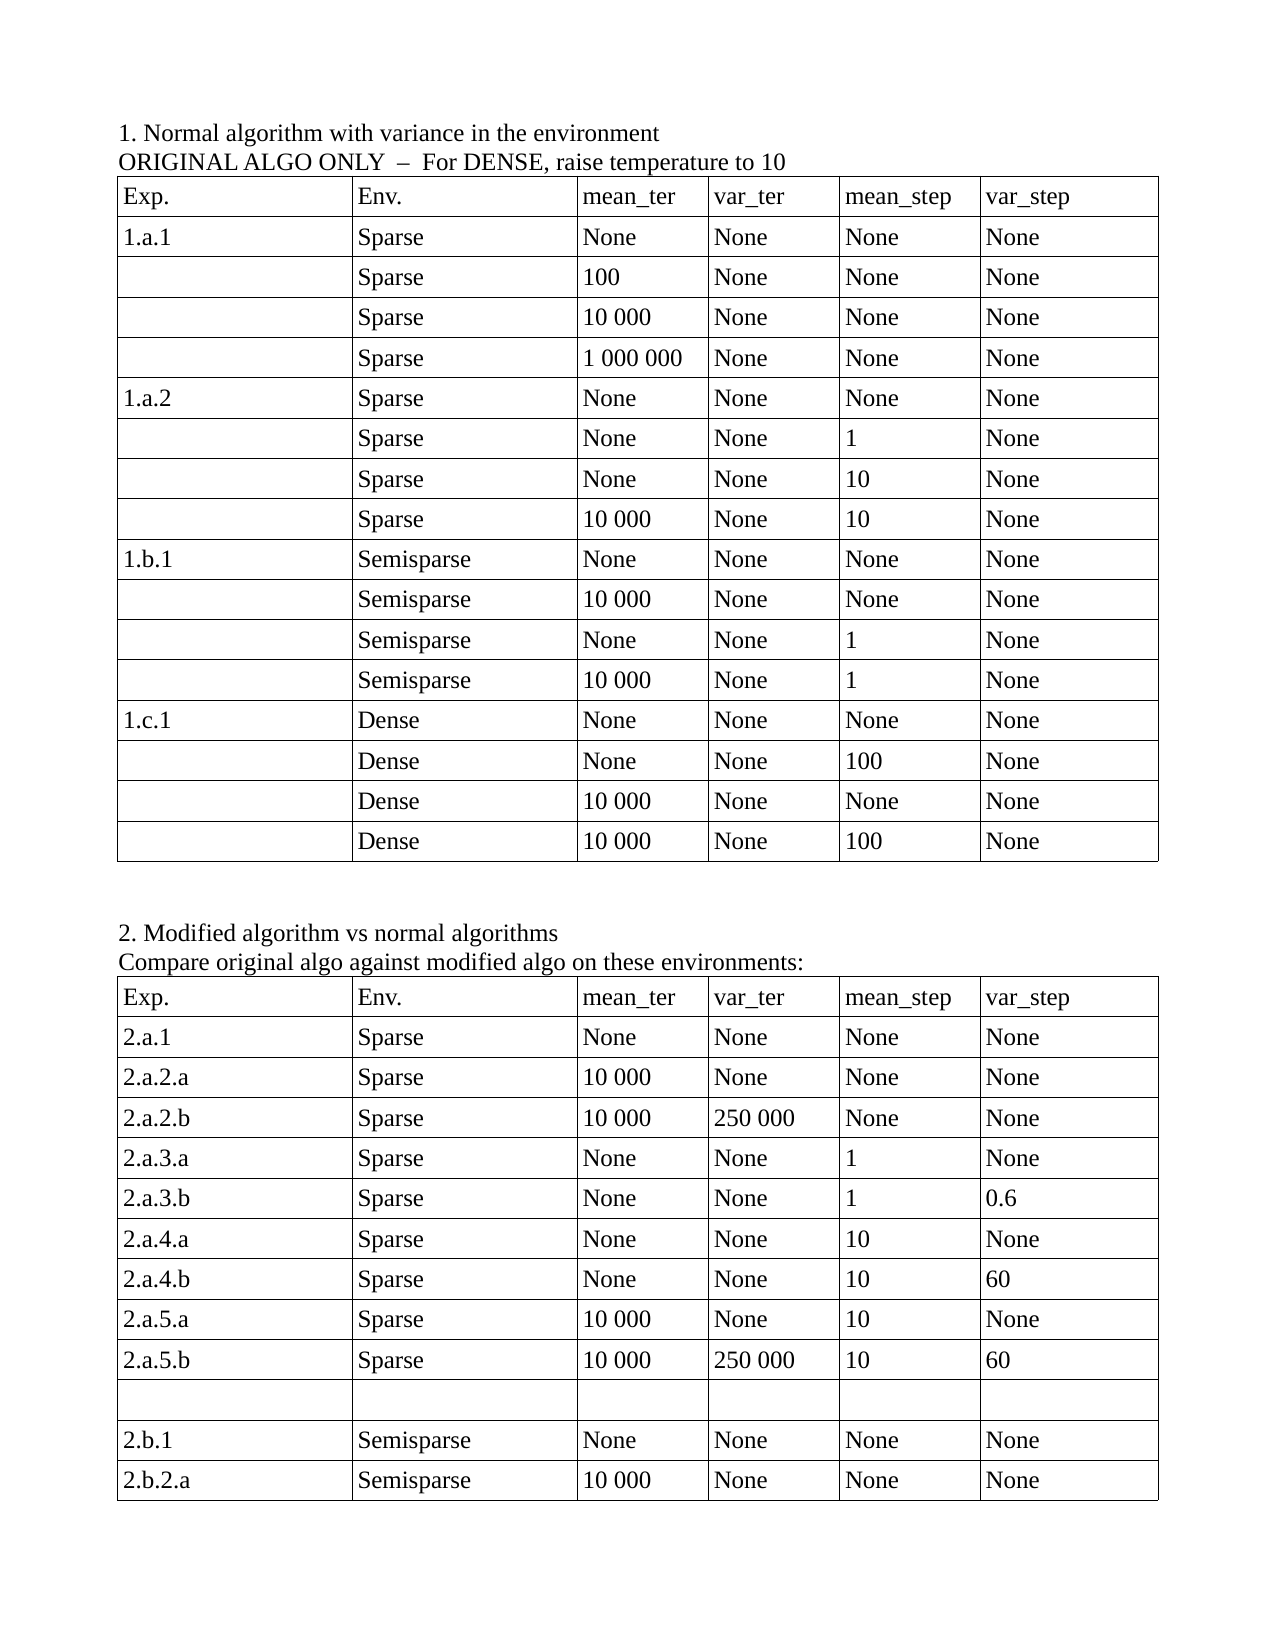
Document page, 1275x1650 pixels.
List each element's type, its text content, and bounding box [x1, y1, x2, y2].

table_cell Dense [353, 822, 577, 861]
table_cell None [981, 701, 1158, 740]
table_cell None [981, 378, 1158, 417]
table_cell 10 000 [578, 1058, 708, 1097]
table_cell None [709, 1058, 839, 1097]
table_cell None [840, 781, 980, 821]
table_cell None [840, 1461, 980, 1500]
table_cell None [578, 1219, 708, 1258]
table_cell Sparse [353, 257, 577, 297]
table_cell 2.a.3.a [118, 1138, 352, 1178]
table_cell None [840, 378, 980, 417]
table_header Exp. [118, 977, 352, 1016]
table_cell 10 [840, 1259, 980, 1298]
table_cell None [709, 1179, 839, 1218]
table_cell None [981, 499, 1158, 538]
table_cell 60 [981, 1259, 1158, 1298]
table_cell Sparse [353, 378, 577, 417]
table_cell None [981, 257, 1158, 297]
table_cell 1.a.2 [118, 378, 352, 417]
table_cell Semisparse [353, 620, 577, 659]
table_cell Sparse [353, 499, 577, 538]
table_header Exp. [118, 177, 352, 216]
table_cell None [709, 1421, 839, 1460]
table_cell [118, 499, 352, 538]
table_cell 2.a.3.b [118, 1179, 352, 1218]
table_cell None [709, 781, 839, 821]
table_cell None [981, 540, 1158, 579]
table_cell 1 [840, 660, 980, 700]
table_cell None [981, 781, 1158, 821]
table_cell None [981, 1219, 1158, 1258]
table_cell None [709, 338, 839, 377]
table_cell [118, 822, 352, 861]
table_cell 10 000 [578, 1098, 708, 1137]
table_cell Sparse [353, 338, 577, 377]
table_cell [118, 419, 352, 458]
table_cell None [981, 580, 1158, 619]
table_cell [118, 781, 352, 821]
table_cell None [981, 1300, 1158, 1339]
table_cell None [981, 660, 1158, 700]
table_cell 10 [840, 499, 980, 538]
table_cell None [709, 378, 839, 417]
table_cell 10 000 [578, 580, 708, 619]
text ORIGINAL ALGO ONLY – For DENSE, raise temperature to 10 [118, 147, 1157, 176]
table_cell 1 [840, 620, 980, 659]
table_cell [118, 620, 352, 659]
table_cell None [709, 540, 839, 579]
table_cell None [981, 1058, 1158, 1097]
table_cell Semisparse [353, 1421, 577, 1460]
table_header var_ter [709, 177, 839, 216]
table_cell 10 [840, 1300, 980, 1339]
table_cell 10 000 [578, 660, 708, 700]
table_cell None [981, 338, 1158, 377]
table_cell Sparse [353, 1058, 577, 1097]
table_cell None [840, 540, 980, 579]
table_cell 100 [840, 822, 980, 861]
table_cell Semisparse [353, 580, 577, 619]
table_cell Sparse [353, 1219, 577, 1258]
table_cell None [981, 217, 1158, 256]
table_cell 2.b.2.a [118, 1461, 352, 1500]
table_cell None [709, 419, 839, 458]
table_cell None [578, 620, 708, 659]
table_cell None [981, 822, 1158, 861]
table_cell Sparse [353, 1098, 577, 1137]
table_header Env. [353, 977, 577, 1016]
table_cell Sparse [353, 1179, 577, 1218]
table_cell None [981, 741, 1158, 780]
table_cell None [709, 1259, 839, 1298]
table_cell 100 [578, 257, 708, 297]
table_header mean_ter [578, 977, 708, 1016]
table_cell 2.a.5.a [118, 1300, 352, 1339]
table_cell 1.c.1 [118, 701, 352, 740]
table_cell None [840, 1421, 980, 1460]
table_cell Sparse [353, 1259, 577, 1298]
table_cell 2.b.1 [118, 1421, 352, 1460]
table_cell None [981, 1017, 1158, 1057]
table_cell 60 [981, 1340, 1158, 1379]
table_cell None [578, 701, 708, 740]
table_cell Sparse [353, 298, 577, 337]
table_cell None [709, 1138, 839, 1178]
table_cell None [981, 620, 1158, 659]
table_cell 10 [840, 1219, 980, 1258]
table_header var_step [981, 177, 1158, 216]
table_cell None [840, 1058, 980, 1097]
table_cell Dense [353, 781, 577, 821]
table_cell Sparse [353, 217, 577, 256]
table_cell 2.a.1 [118, 1017, 352, 1057]
table_cell Semisparse [353, 1461, 577, 1500]
table_cell Sparse [353, 459, 577, 498]
table_cell None [709, 1017, 839, 1057]
table_cell 100 [840, 741, 980, 780]
table_cell None [709, 701, 839, 740]
table_cell 10 000 [578, 298, 708, 337]
table_cell [118, 741, 352, 780]
table_cell 1.a.1 [118, 217, 352, 256]
table_cell Sparse [353, 1340, 577, 1379]
table_cell None [709, 620, 839, 659]
table_cell [118, 257, 352, 297]
table_cell None [981, 1421, 1158, 1460]
table_header mean_step [840, 977, 980, 1016]
table_cell 1.b.1 [118, 540, 352, 579]
table_cell Sparse [353, 1017, 577, 1057]
text 2. Modified algorithm vs normal algorithms [118, 918, 1157, 947]
table_cell 2.a.5.b [118, 1340, 352, 1379]
table_cell None [709, 822, 839, 861]
table_cell [118, 580, 352, 619]
table_cell Dense [353, 741, 577, 780]
table_cell 10 000 [578, 781, 708, 821]
table_header Env. [353, 177, 577, 216]
table_cell [709, 1380, 839, 1419]
table_cell None [709, 1461, 839, 1500]
table_header mean_step [840, 177, 980, 216]
table_cell None [840, 701, 980, 740]
table_cell Sparse [353, 1138, 577, 1178]
table_cell None [578, 459, 708, 498]
table_cell None [840, 298, 980, 337]
table_cell [118, 298, 352, 337]
table_cell 10 000 [578, 1461, 708, 1500]
table_cell None [981, 1138, 1158, 1178]
table_cell None [578, 1179, 708, 1218]
table_cell [118, 660, 352, 700]
table_header var_step [981, 977, 1158, 1016]
table_cell 2.a.4.a [118, 1219, 352, 1258]
table_cell None [709, 257, 839, 297]
table_cell None [578, 1138, 708, 1178]
table_cell 1 000 000 [578, 338, 708, 377]
text 1. Normal algorithm with variance in the environment [118, 118, 1157, 147]
table_cell [353, 1380, 577, 1419]
table_cell 10 000 [578, 499, 708, 538]
table_cell None [578, 1259, 708, 1298]
table_cell None [578, 1421, 708, 1460]
table_cell None [578, 741, 708, 780]
table_cell Semisparse [353, 540, 577, 579]
table_cell 10 000 [578, 1340, 708, 1379]
table_cell 2.a.4.b [118, 1259, 352, 1298]
table_cell None [981, 459, 1158, 498]
table_cell [840, 1380, 980, 1419]
table_cell None [709, 1300, 839, 1339]
table_cell 0.6 [981, 1179, 1158, 1218]
text Compare original algo against modified algo on these environments: [118, 947, 1157, 976]
table_cell None [709, 580, 839, 619]
table_cell [578, 1380, 708, 1419]
table_cell [981, 1380, 1158, 1419]
table_cell 250 000 [709, 1098, 839, 1137]
table_cell None [709, 217, 839, 256]
table_cell 10 000 [578, 1300, 708, 1339]
table_cell None [578, 540, 708, 579]
table_cell [118, 1380, 352, 1419]
table_cell None [840, 217, 980, 256]
table_cell None [578, 419, 708, 458]
table_cell 2.a.2.a [118, 1058, 352, 1097]
table_cell 1 [840, 1179, 980, 1218]
table_cell None [840, 1017, 980, 1057]
table_cell None [709, 298, 839, 337]
table_cell Sparse [353, 419, 577, 458]
table_cell None [709, 499, 839, 538]
table_cell None [981, 1098, 1158, 1137]
table_header mean_ter [578, 177, 708, 216]
table_cell [118, 338, 352, 377]
table_cell 250 000 [709, 1340, 839, 1379]
table_cell None [840, 1098, 980, 1137]
table_cell Semisparse [353, 660, 577, 700]
table_cell 2.a.2.b [118, 1098, 352, 1137]
table_cell Sparse [353, 1300, 577, 1339]
table_cell 10 [840, 459, 980, 498]
table_header var_ter [709, 977, 839, 1016]
table_cell None [578, 378, 708, 417]
table_cell [118, 459, 352, 498]
table_cell Dense [353, 701, 577, 740]
table_cell None [981, 419, 1158, 458]
table_cell 10 [840, 1340, 980, 1379]
table_cell 10 000 [578, 822, 708, 861]
table_cell None [578, 217, 708, 256]
table_cell None [709, 741, 839, 780]
table_cell None [840, 580, 980, 619]
table_cell None [578, 1017, 708, 1057]
table_cell None [840, 257, 980, 297]
table_cell None [709, 459, 839, 498]
table_cell None [709, 660, 839, 700]
table_cell None [840, 338, 980, 377]
table_cell None [981, 298, 1158, 337]
table_cell None [709, 1219, 839, 1258]
table_cell None [981, 1461, 1158, 1500]
table_cell 1 [840, 419, 980, 458]
table_cell 1 [840, 1138, 980, 1178]
